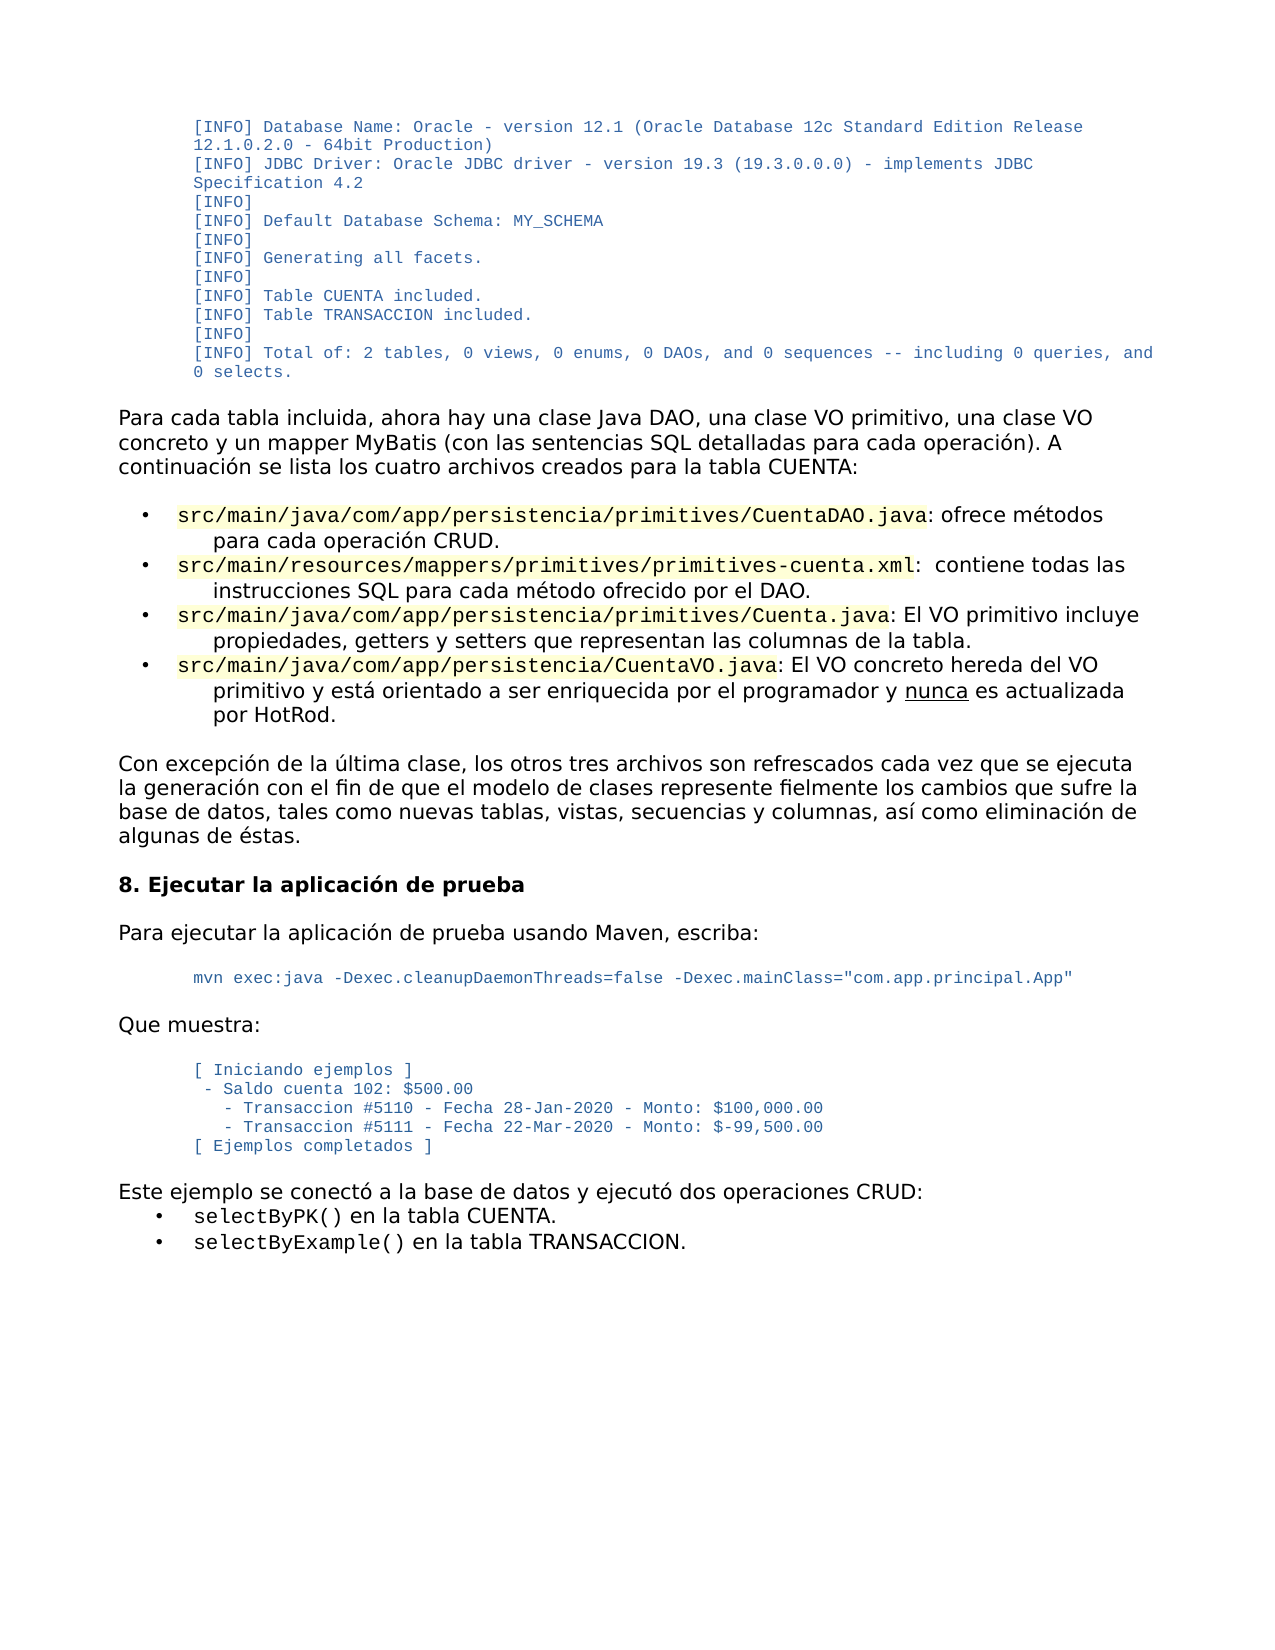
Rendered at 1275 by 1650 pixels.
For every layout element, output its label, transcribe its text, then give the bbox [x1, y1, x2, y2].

text [INFO] Database Name: Oracle - version 12.1 (Oracle Database 12c Standard Edition Release 12.1.0.2.0 - 64bit Production) [193, 118, 1157, 156]
text [INFO] Default Database Schema: MY_SCHEMA [193, 212, 1157, 231]
text [INFO] JDBC Driver: Oracle JDBC driver - version 19.3 (19.3.0.0.0) - implements JDBC Specification 4.2 [193, 156, 1157, 193]
text [INFO] Generating all facets. [193, 250, 1157, 269]
list src/main/java/com/app/persistencia/primitives/CuentaDAO.java: ofrece métodos para cada operación CRUD. [142, 503, 1157, 553]
text - Saldo cuenta 102: $500.00 [193, 1081, 1157, 1099]
text [INFO] [193, 269, 1157, 288]
text Para cada tabla incluida, ahora hay una clase Java DAO, una clase VO primitivo, una clase VO concreto y un mapper MyBatis (con las sentencias SQL detalladas para cada operación). A continuación se lista los cuatro archivos creados para la tabla CUENTA: [118, 406, 1157, 479]
list selectByExample() en la tabla TRANSACCION. [156, 1230, 1157, 1256]
text [ Iniciando ejemplos ] [193, 1062, 1157, 1081]
list src/main/resources/mappers/primitives/primitives-cuenta.xml: contiene todas las instrucciones SQL para cada método ofrecido por el DAO. [142, 553, 1157, 603]
text Que muestra: [118, 1013, 1157, 1037]
text [INFO] [193, 193, 1157, 212]
text [INFO] [193, 326, 1157, 344]
text - Transaccion #5111 - Fecha 22-Mar-2020 - Monto: $-99,500.00 [193, 1118, 1157, 1137]
text mvn exec:java -Dexec.cleanupDaemonThreads=false -Dexec.mainClass="com.app.principal.App" [193, 970, 1157, 989]
list src/main/java/com/app/persistencia/primitives/Cuenta.java: El VO primitivo incluye propiedades, getters y setters que representan las columnas de la tabla. [142, 603, 1157, 653]
text [INFO] Table TRANSACCION included. [193, 307, 1157, 326]
list src/main/java/com/app/persistencia/CuentaVO.java: El VO concreto hereda del VO primitivo y está orientado a ser enriquecida por el programador y nunca es actualizada por HotRod. [142, 653, 1157, 727]
text - Transaccion #5110 - Fecha 28-Jan-2020 - Monto: $100,000.00 [193, 1099, 1157, 1118]
text 8. Ejecutar la aplicación de prueba [118, 873, 1157, 897]
list selectByPK() en la tabla CUENTA. [156, 1204, 1157, 1230]
text [INFO] Total of: 2 tables, 0 views, 0 enums, 0 DAOs, and 0 sequences -- including 0 queries, and 0 selects. [193, 344, 1157, 382]
text Este ejemplo se conectó a la base de datos y ejecutó dos operaciones CRUD: [118, 1180, 1157, 1204]
text Para ejecutar la aplicación de prueba usando Maven, escriba: [118, 921, 1157, 946]
text Con excepción de la última clase, los otros tres archivos son refrescados cada vez que se ejecuta la generación con el fin de que el modelo de clases represente fielmente los cambios que sufre la base de datos, tales como nuevas tablas, vistas, secuencias y columnas, así como eliminación de algunas de éstas. [118, 752, 1157, 849]
text [INFO] Table CUENTA included. [193, 288, 1157, 307]
text [ Ejemplos completados ] [193, 1137, 1157, 1156]
text [INFO] [193, 231, 1157, 250]
